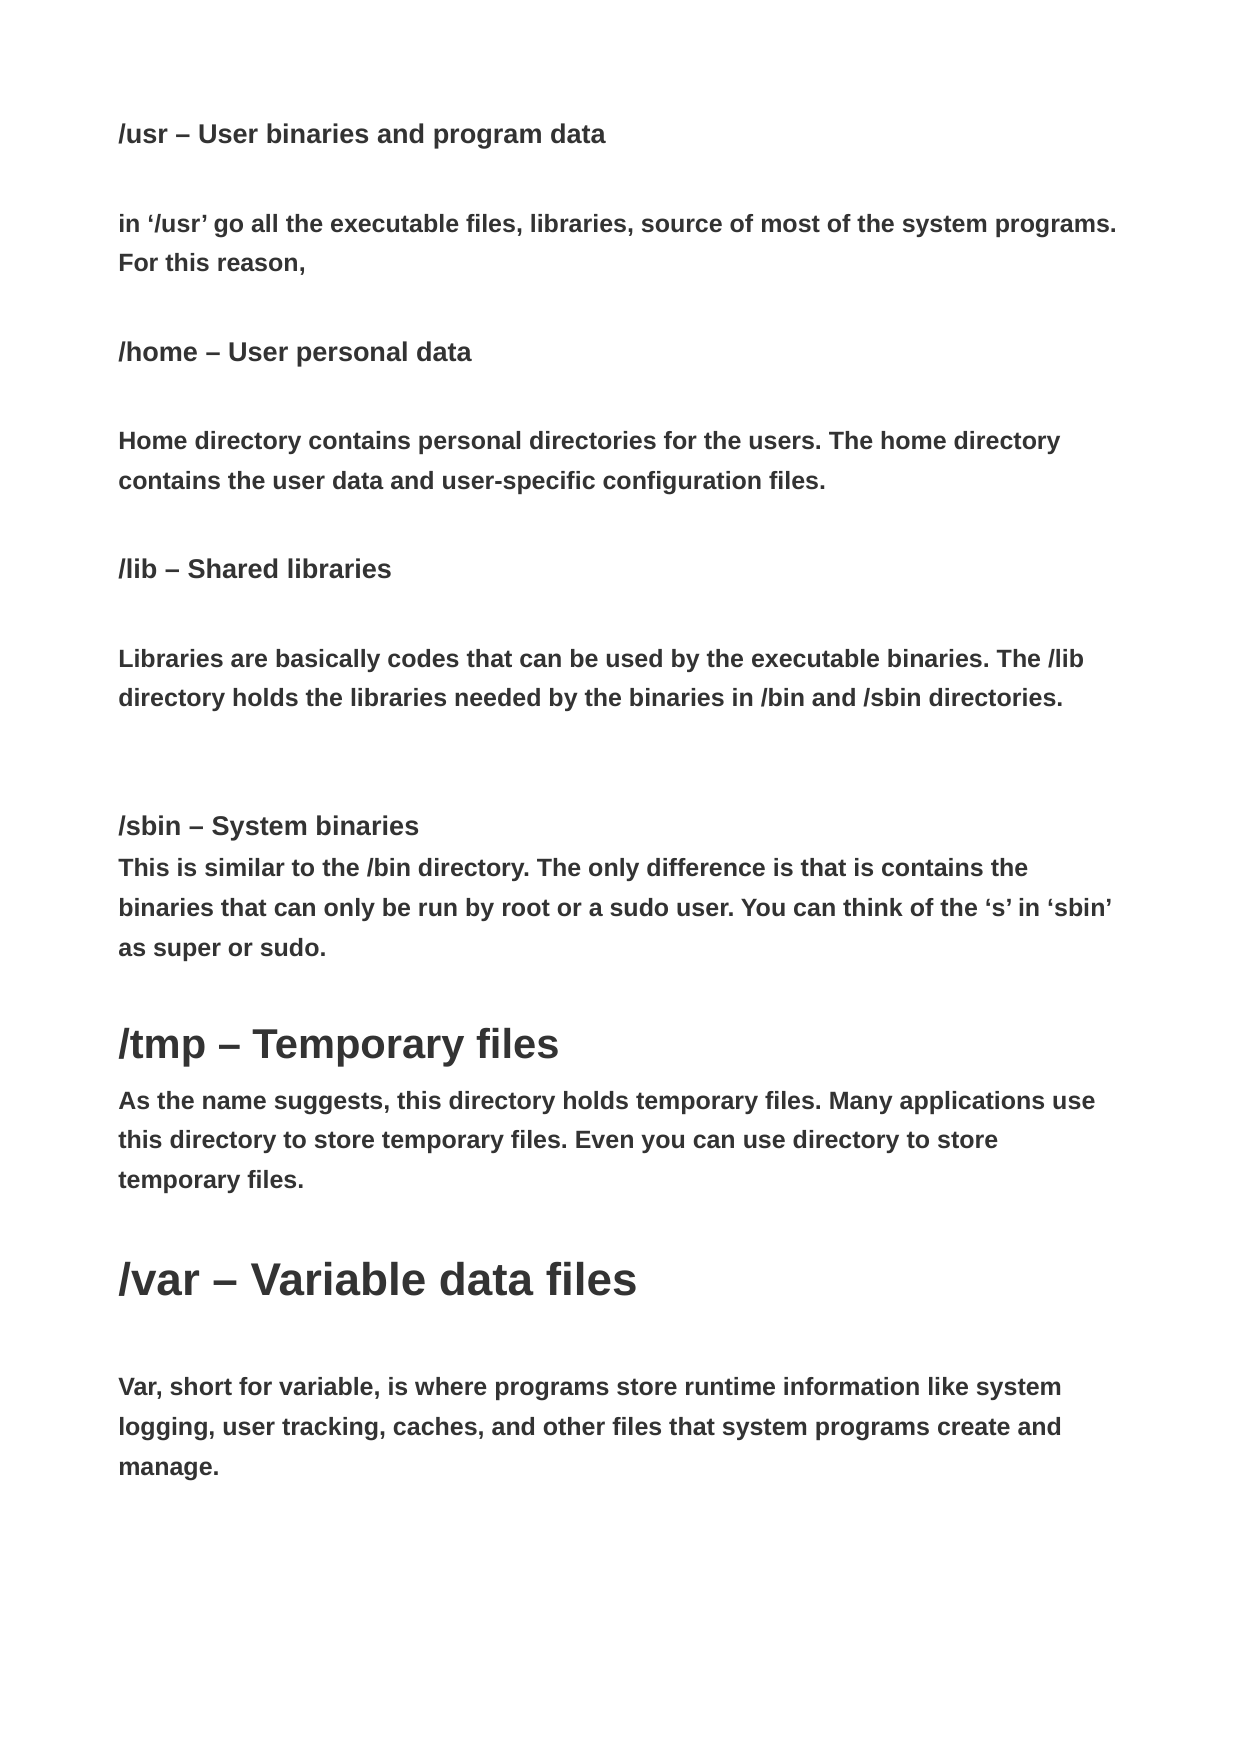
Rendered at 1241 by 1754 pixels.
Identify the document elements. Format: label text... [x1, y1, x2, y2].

subtitle /lib – Shared libraries [118, 553, 1122, 584]
subtitle /tmp – Temporary files [118, 1020, 1122, 1068]
text This is similar to the /bin directory. The only difference is that is contains the binaries that can only be run by root or a sudo user. You can think of the ‘s’ in ‘sbin’ as super or sudo. [118, 853, 1122, 961]
subtitle /home – User personal data [118, 336, 1122, 367]
subtitle /usr – User binaries and program data [118, 118, 1122, 149]
subtitle /var – Variable data files [118, 1252, 1122, 1305]
subtitle /sbin – System binaries [118, 810, 1122, 841]
text Var, short for variable, is where programs store runtime information like system logging, user tracking, caches, and other files that system programs create and manage. [118, 1372, 1122, 1480]
text in ‘/usr’ go all the executable files, libraries, source of most of the system programs. For this reason, [118, 209, 1122, 277]
text Libraries are basically codes that can be used by the executable binaries. The /lib directory holds the libraries needed by the binaries in /bin and /sbin directories. [118, 644, 1122, 712]
text As the name suggests, this directory holds temporary files. Many applications use this directory to store temporary files. Even you can use directory to store temporary files. [118, 1086, 1122, 1194]
text Home directory contains personal directories for the users. The home directory contains the user data and user-specific configuration files. [118, 426, 1122, 495]
